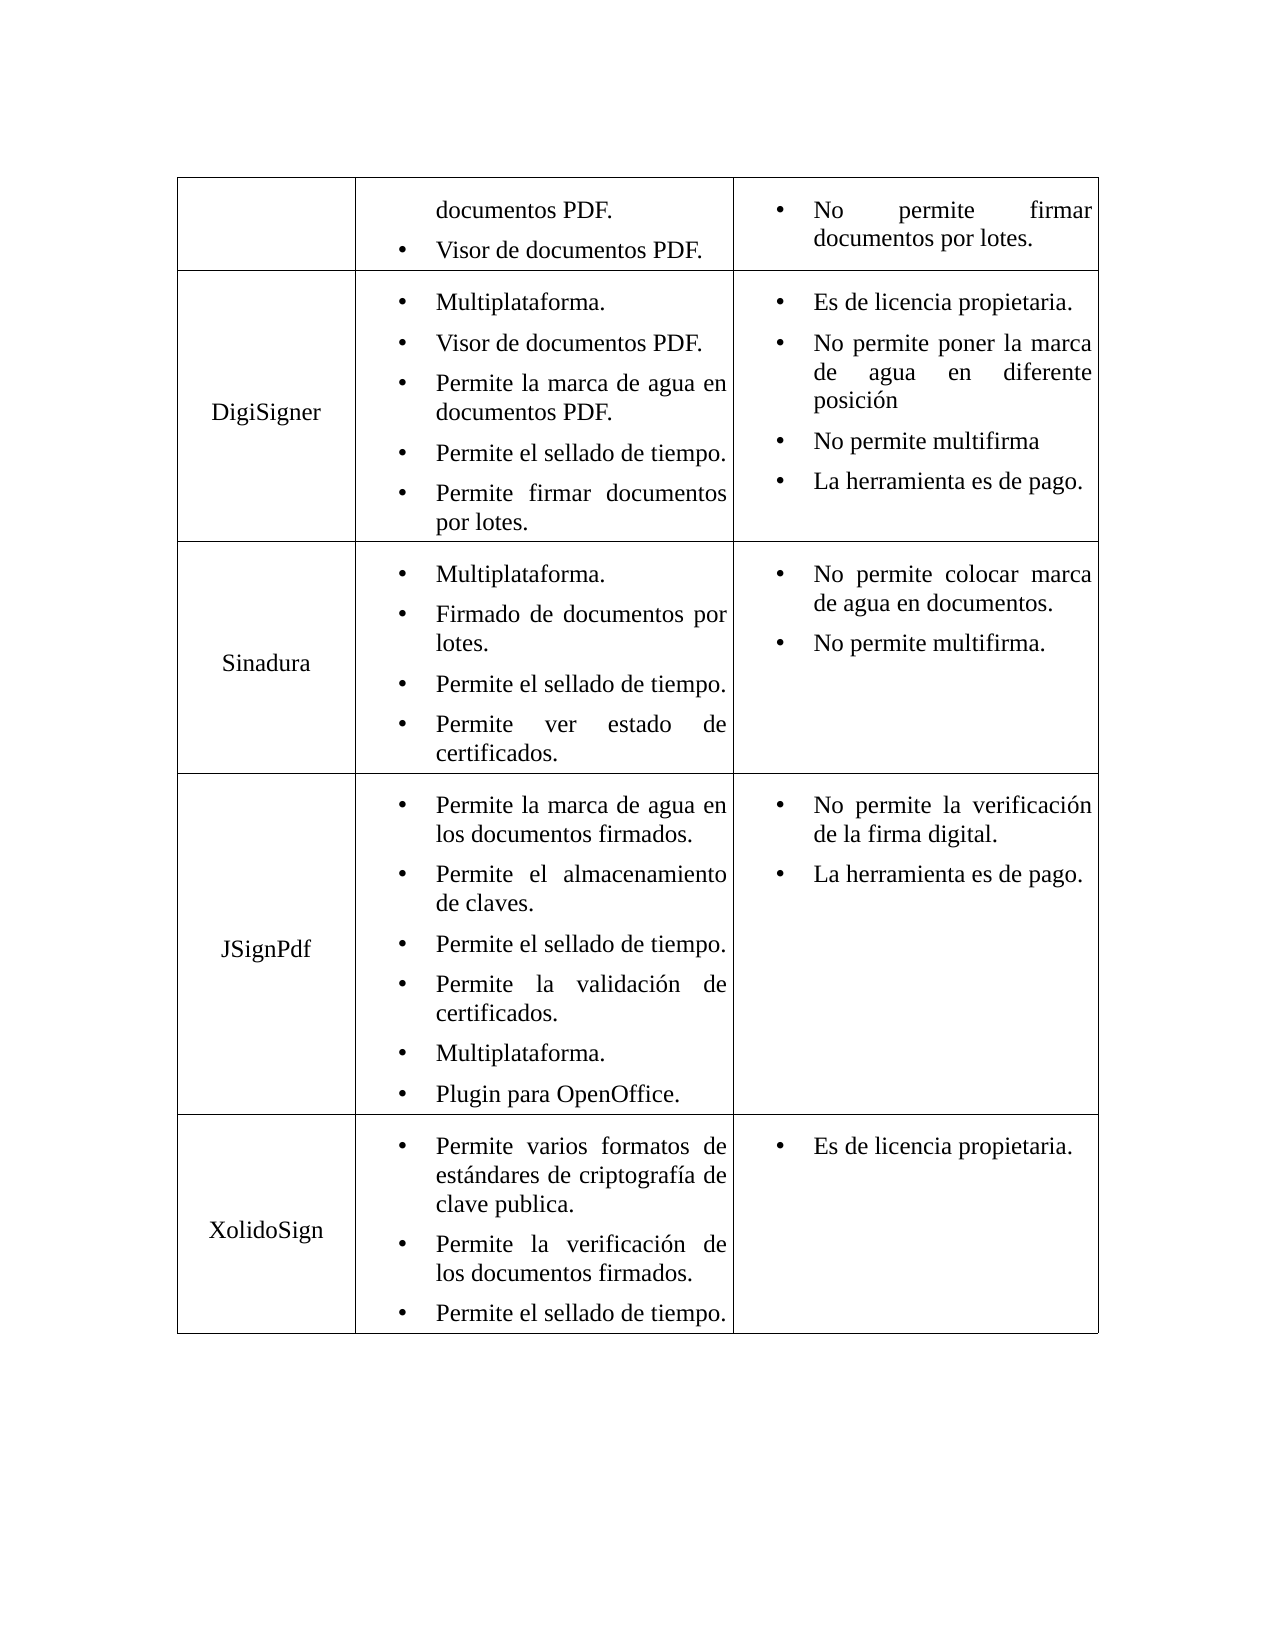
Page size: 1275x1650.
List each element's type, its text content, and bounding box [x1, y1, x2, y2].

table_cell Es de licencia propietaria. [734, 1115, 1098, 1333]
table_cell No permite la verificación de la firma digital. La herramienta es de pago. [734, 774, 1098, 1113]
table_cell Permite la marca de agua en los documentos firmados. Permite el almacenamiento de claves. Permite el sellado de tiempo. Permite la validación de certificados. Multiplataforma. Plugin para OpenOffice. [356, 774, 733, 1113]
table_cell [178, 178, 355, 270]
table_cell Multiplataforma. Visor de documentos PDF. Permite la marca de agua en documentos PDF. Permite el sellado de tiempo. Permite firmar documentos por lotes. [356, 271, 733, 541]
table_cell DigiSigner [178, 271, 355, 541]
table_cell Es de licencia propietaria. No permite poner la marca de agua en diferente posición No permite multifirma La herramienta es de pago. [734, 271, 1098, 541]
table_cell No es una herramienta multiplataforma. No permite firmar documentos por lotes. [734, 178, 1098, 270]
table_cell documentos PDF. Visor de documentos PDF. [356, 178, 733, 270]
table_cell JSignPdf [178, 774, 355, 1113]
table_cell Permite varios formatos de estándares de criptografía de clave publica. Permite la verificación de los documentos firmados. Permite el sellado de tiempo. [356, 1115, 733, 1333]
table_cell No permite colocar marca de agua en documentos. No permite multifirma. [734, 542, 1098, 773]
table_cell Multiplataforma. Firmado de documentos por lotes. Permite el sellado de tiempo. Permite ver estado de certificados. [356, 542, 733, 773]
table_cell XolidoSign [178, 1115, 355, 1333]
table_cell Sinadura [178, 542, 355, 773]
